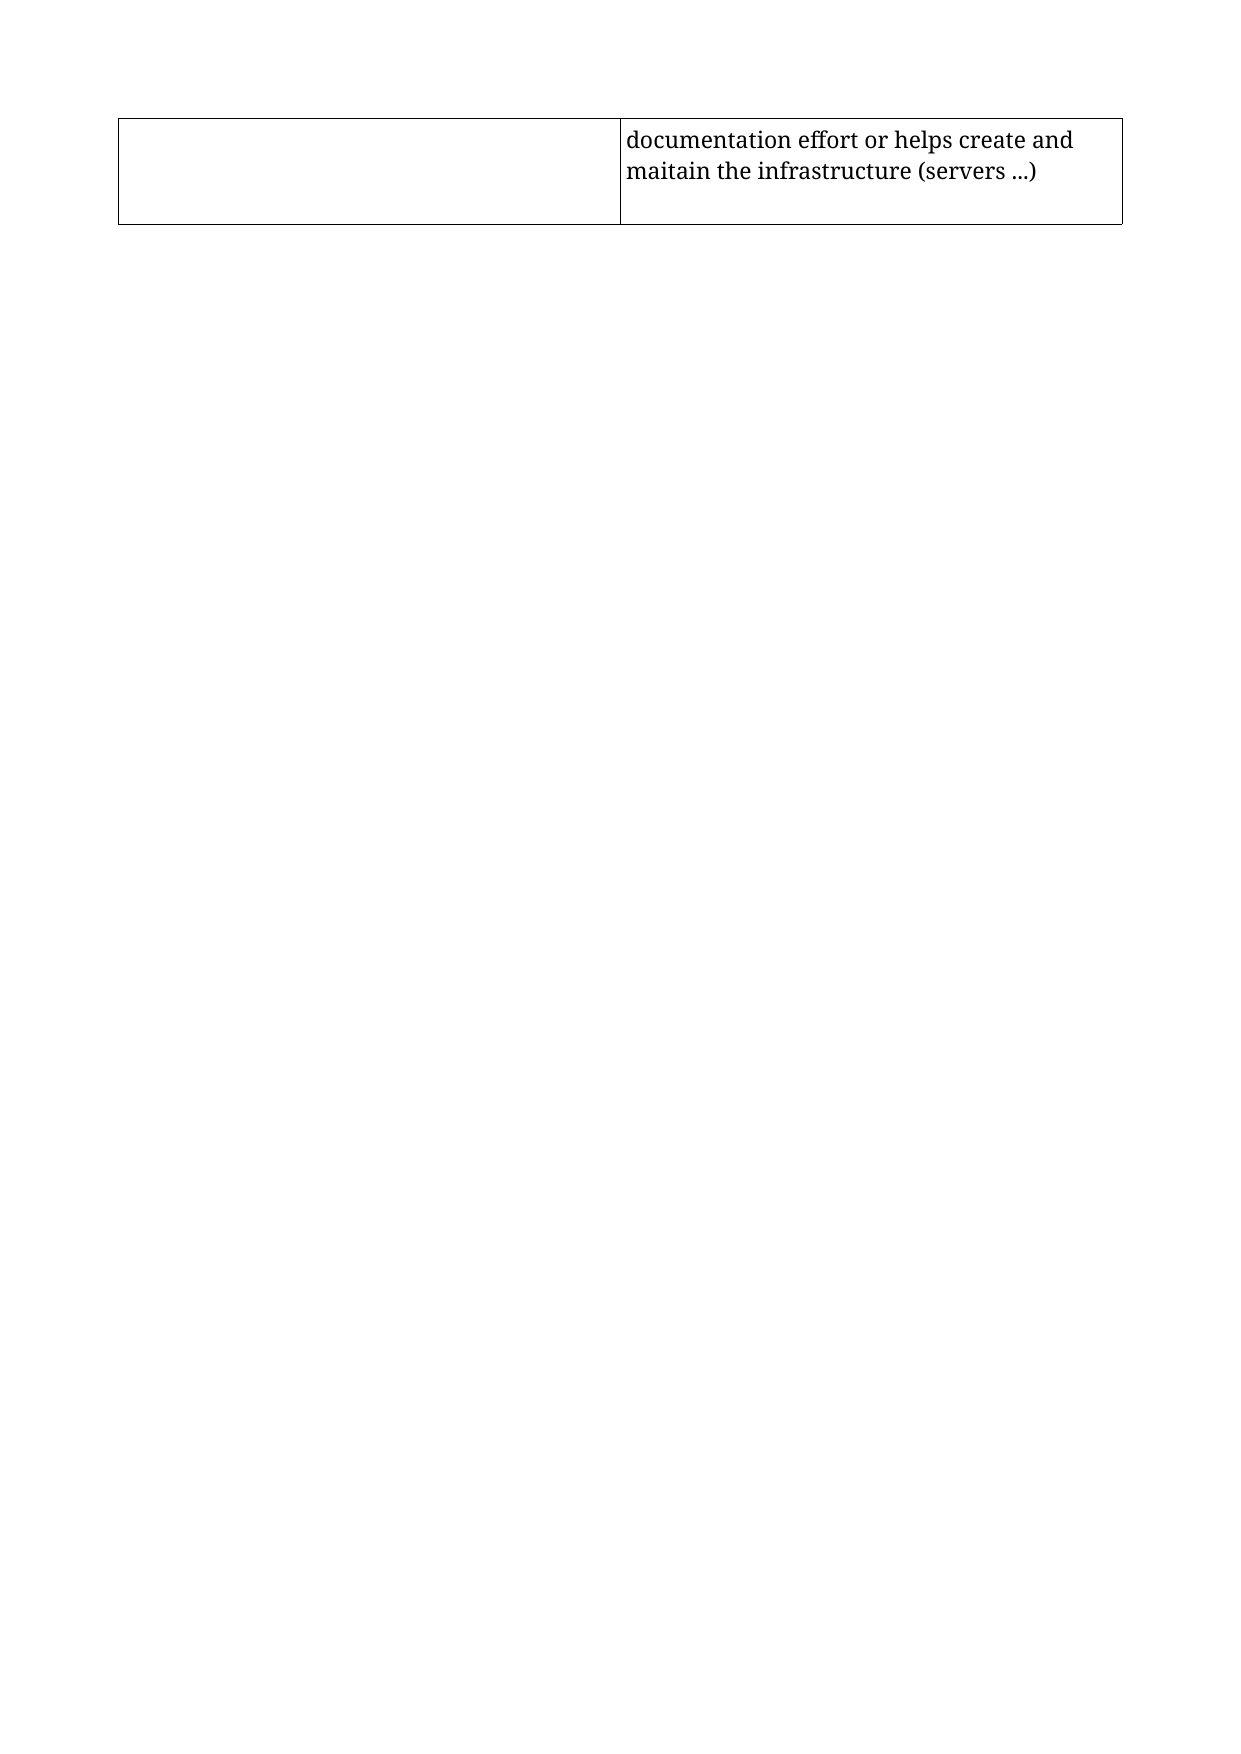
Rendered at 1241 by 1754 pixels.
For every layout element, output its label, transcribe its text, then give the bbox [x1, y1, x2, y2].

table_cell [119, 119, 620, 223]
table_cell documentation effort or helps create and maitain the infrastructure (servers ...) [621, 119, 1122, 223]
